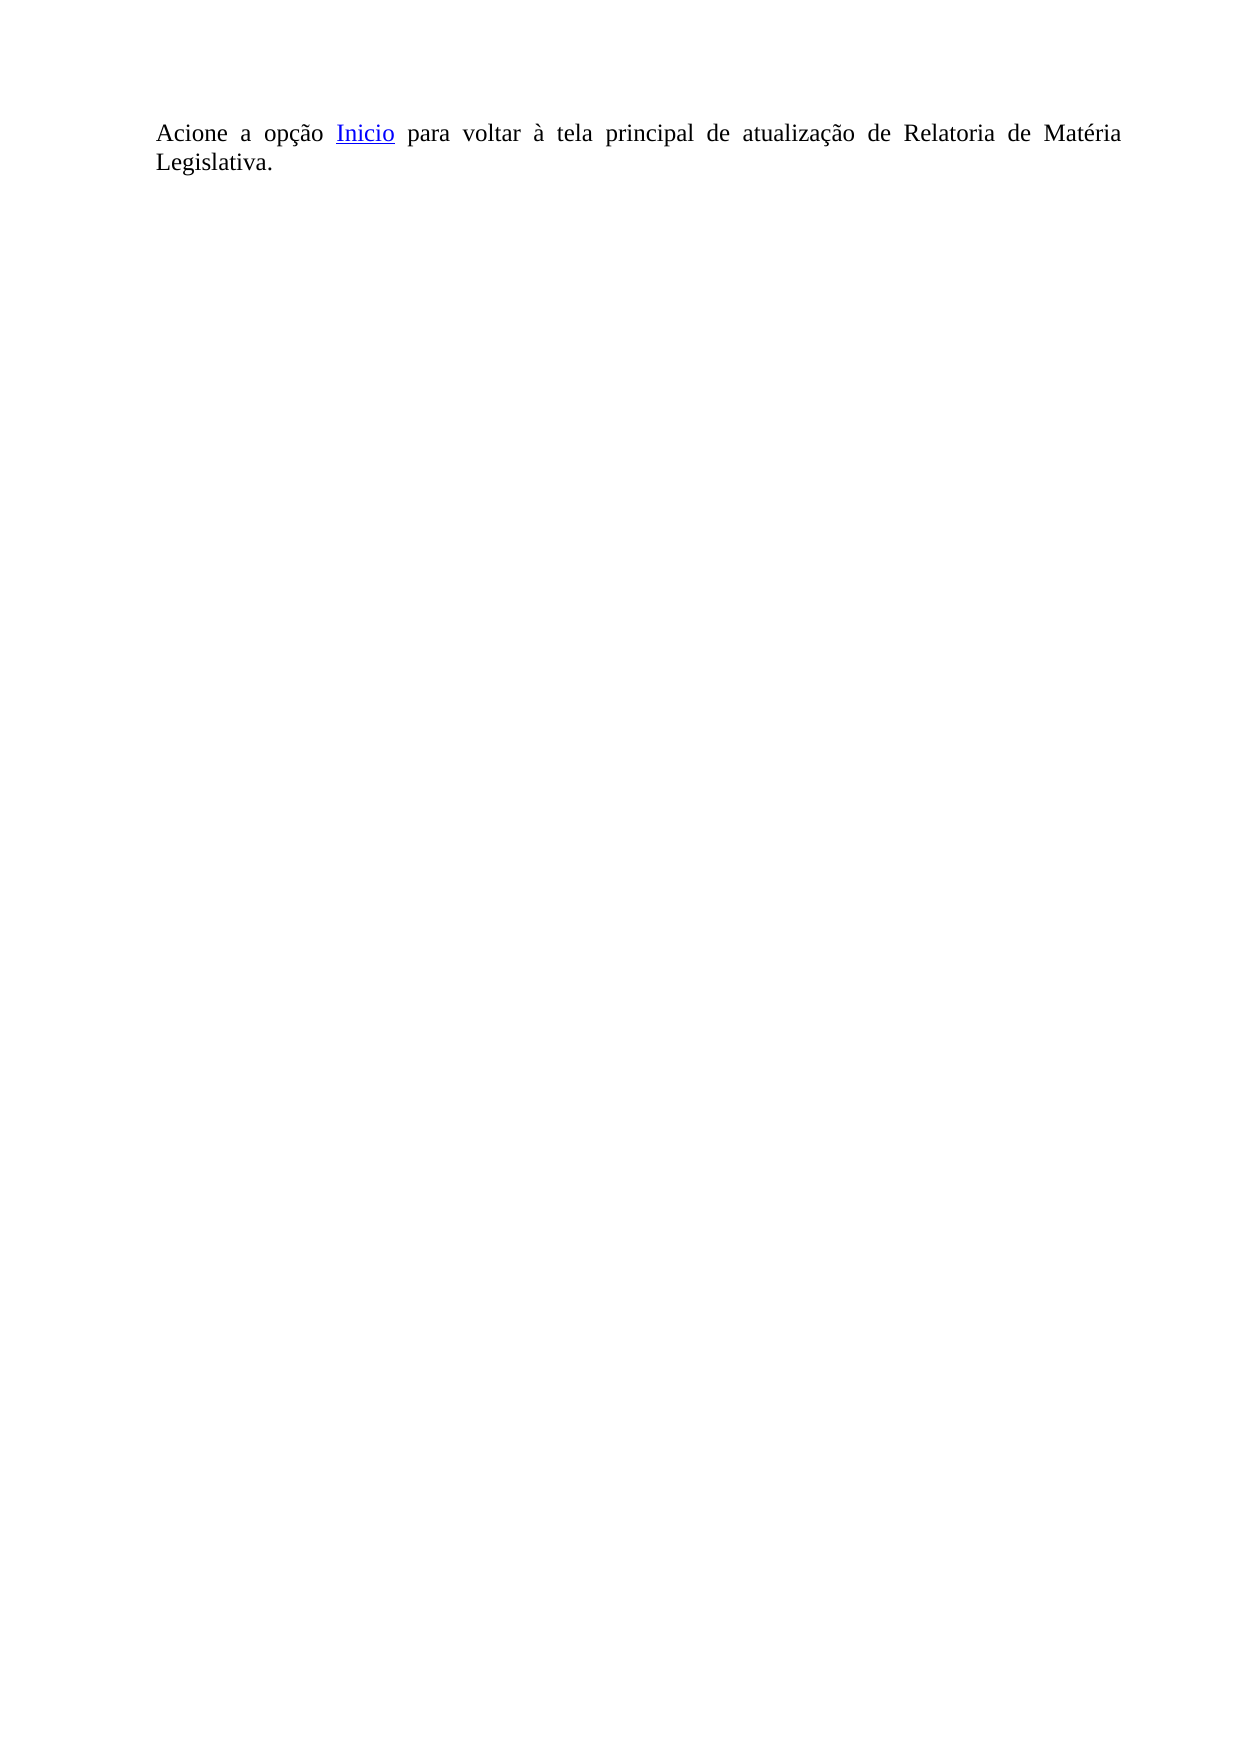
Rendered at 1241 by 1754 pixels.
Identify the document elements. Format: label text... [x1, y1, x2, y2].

text Acione a opção Inicio para voltar à tela principal de atualização de Relatoria de Matéria Legislativa. [156, 118, 1122, 176]
